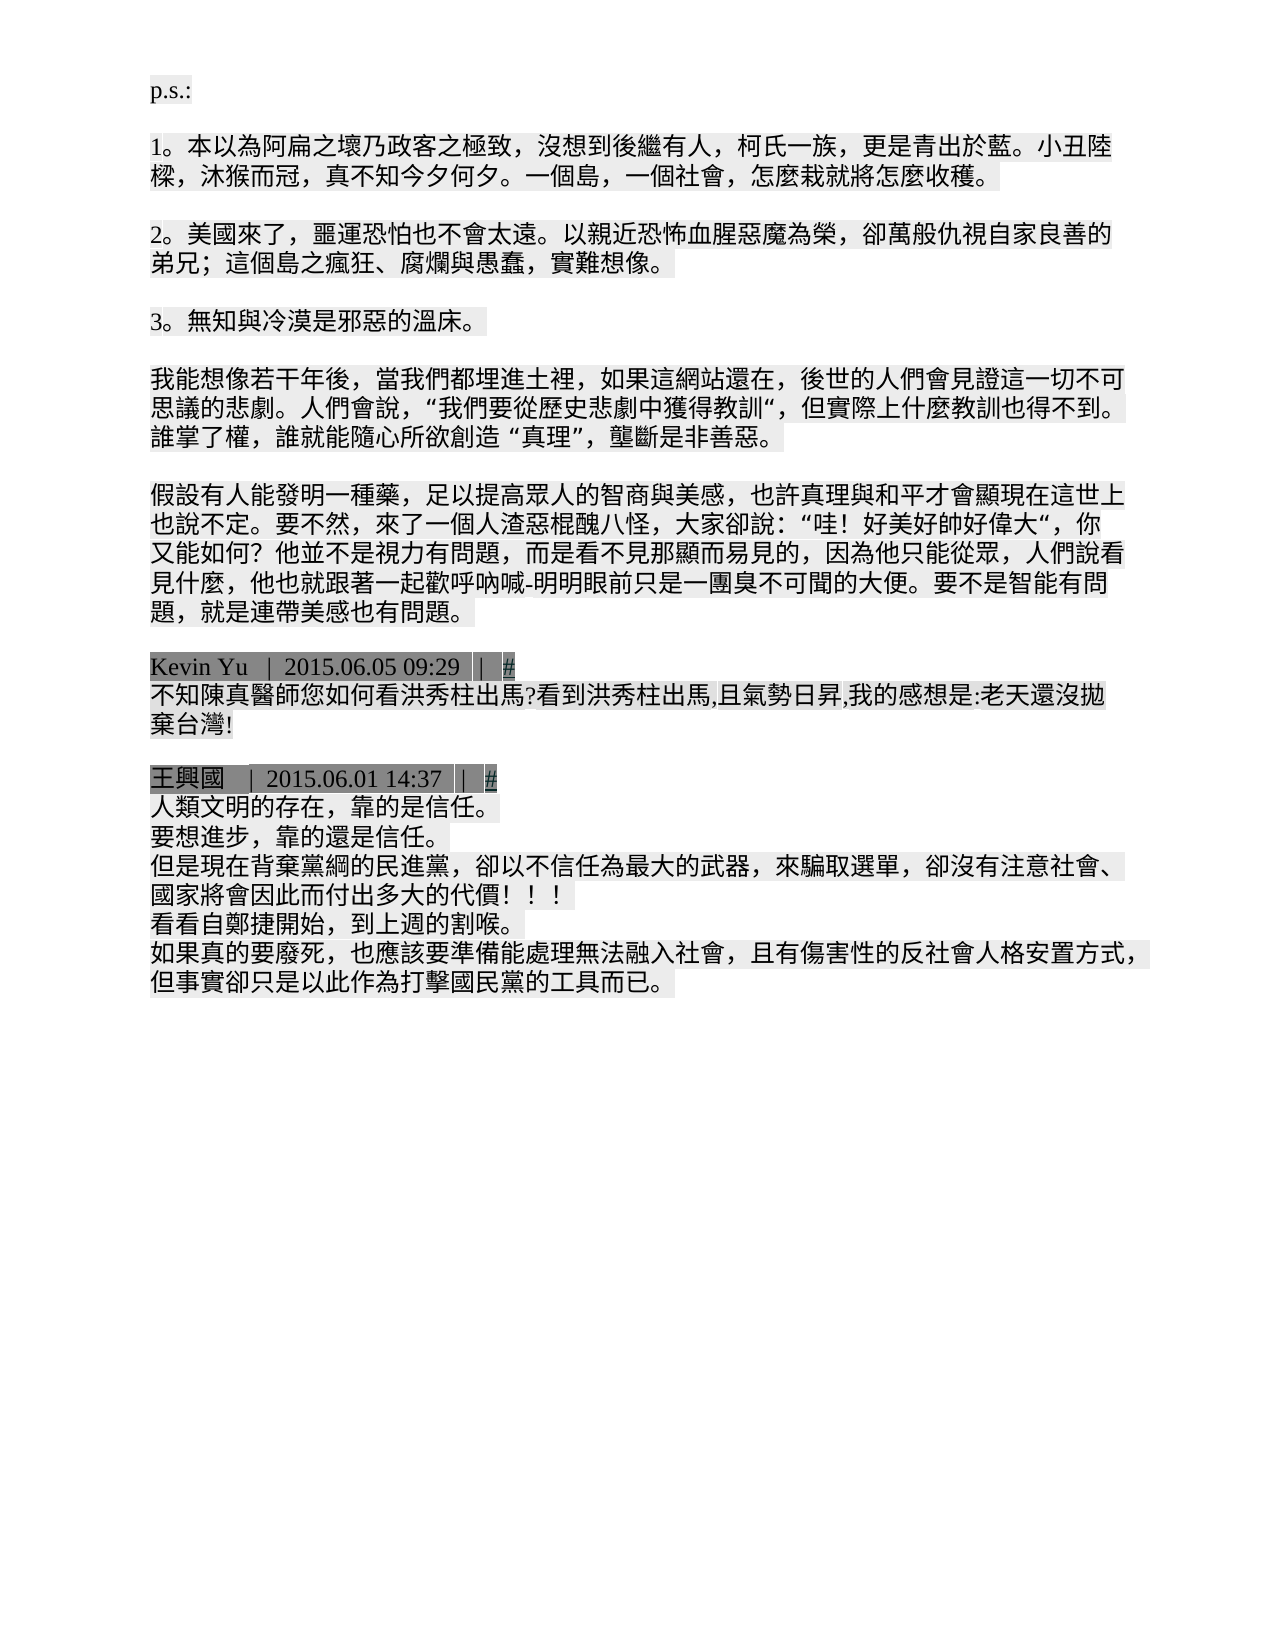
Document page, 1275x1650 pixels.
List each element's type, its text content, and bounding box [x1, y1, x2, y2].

text Kevin Yu | 2015.06.05 09:29 | # [150, 652, 1125, 681]
text 這裡沒有陳真這個人哦。各位同學若有話要說，請儘管說自己心裡話，不用問他人。 這島，乃至這整個世界，不會有陽光了。就算有那麼一天，我們肯定都看不到。世事或仍有勝負，但乾坤顛倒，善惡易位，一切是非價值早已淪落，邪惡者囊括了一切，包括語言。 我並非光指島內政治，更無關選舉。若要論選舉，簡單說：蔡是投機政客，行事卑劣，用心可鄙；柱則是正直好人，善良單純，連我長年遠離選舉之人都想自告奮勇，傾我所有，以我所長，助其一臂之力（只是想，不會真的做，我應該不會再為台灣做任何傻事）。 勝負不重要，良善與否才是重點。藍朱綠蔡在我看來都是同一種生物，猥瑣虛矯城府深。柱卻是性情中人，正直磊落，不謀私利，對人事物懷抱感情。 勝負不值得考慮。美好的意義和價值，比什麼都重要。 p.s.: 1。本以為阿扁之壞乃政客之極致，沒想到後繼有人，柯氏一族，更是青出於藍。小丑陸樑，沐猴而冠，真不知今夕何夕。一個島，一個社會，怎麼栽就將怎麼收穫。 2。美國來了，噩運恐怕也不會太遠。以親近恐怖血腥惡魔為榮，卻萬般仇視自家良善的弟兄；這個島之瘋狂、腐爛與愚蠢，實難想像。 3。無知與冷漠是邪惡的溫床。 我能想像若干年後，當我們都埋進土裡，如果這網站還在，後世的人們會見證這一切不可思議的悲劇。人們會說，“我們要從歷史悲劇中獲得教訓“，但實際上什麼教訓也得不到。誰掌了權，誰就能隨心所欲創造 “真理”，壟斷是非善惡。 假設有人能發明一種藥，足以提高眾人的智商與美感，也許真理與和平才會顯現在這世上也說不定。要不然，來了一個人渣惡棍醜八怪，大家卻說：“哇！好美好帥好偉大“，你又能如何？他並不是視力有問題，而是看不見那顯而易見的，因為他只能從眾，人們說看見什麼，他也就跟著一起歡呼吶喊-明明眼前只是一團臭不可聞的大便。要不是智能有問題，就是連帶美感也有問題。 [150, 75, 1125, 627]
text 人類文明的存在，靠的是信任。 要想進步，靠的還是信任。 但是現在背棄黨綱的民進黨，卻以不信任為最大的武器，來騙取選單，卻沒有注意社會、國家將會因此而付出多大的代價！！！ 看看自鄭捷開始，到上週的割喉。 如果真的要廢死，也應該要準備能處理無法融入社會，且有傷害性的反社會人格安置方式，但事實卻只是以此作為打擊國民黨的工具而已。 [150, 794, 1125, 998]
text 不知陳真醫師您如何看洪秀柱出馬?看到洪秀柱出馬,且氣勢日昇,我的感想是:老天還沒拋棄台灣! [150, 681, 1125, 739]
text 王興國 | 2015.06.01 14:37 | # [150, 764, 1125, 794]
